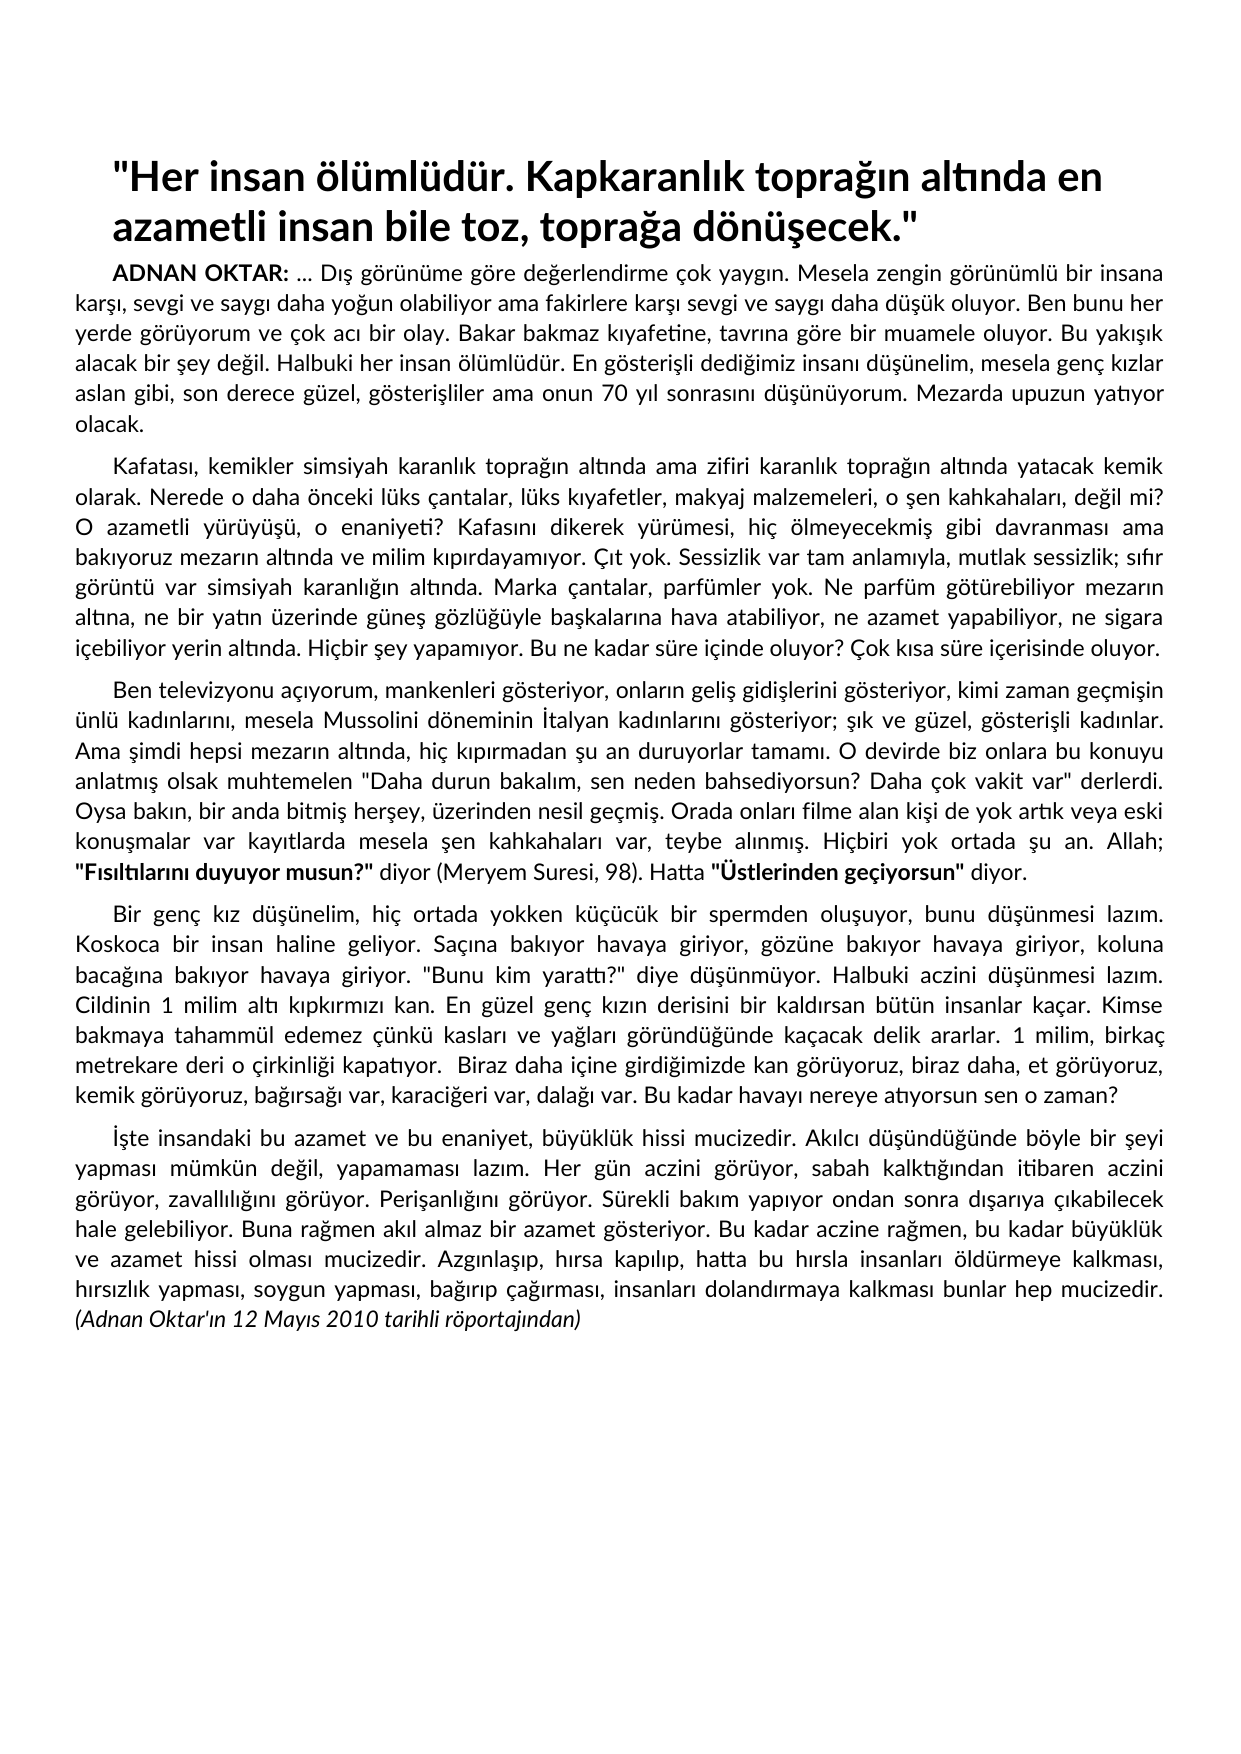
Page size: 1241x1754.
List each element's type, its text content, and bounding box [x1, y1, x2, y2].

text Ben televizyonu açıyorum, mankenleri gösteriyor, onların geliş gidişlerini gösteriyor, kimi zaman geçmişin ünlü kadınlarını, mesela Mussolini döneminin İtalyan kadınlarını gösteriyor; şık ve güzel, gösterişli kadınlar. Ama şimdi hepsi mezarın altında, hiç kıpırmadan şu an duruyorlar tamamı. O devirde biz onlara bu konuyu anlatmış olsak muhtemelen "Daha durun bakalım, sen neden bahsediyorsun? Daha çok vakit var" derlerdi. Oysa bakın, bir anda bitmiş herşey, üzerinden nesil geçmiş. Orada onları filme alan kişi de yok artık veya eski konuşmalar var kayıtlarda mesela şen kahkahaları var, teybe alınmış. Hiçbiri yok ortada şu an. Allah; "Fısıltılarını duyuyor musun?" diyor (Meryem Suresi, 98). Hatta "Üstlerinden geçiyorsun" diyor. [75, 676, 1165, 885]
text İşte insandaki bu azamet ve bu enaniyet, büyüklük hissi mucizedir. Akılcı düşündüğünde böyle bir şeyi yapması mümkün değil, yapamaması lazım. Her gün aczini görüyor, sabah kalktığından itibaren aczini görüyor, zavallılığını görüyor. Perişanlığını görüyor. Sürekli bakım yapıyor ondan sonra dışarıya çıkabilecek hale gelebiliyor. Buna rağmen akıl almaz bir azamet gösteriyor. Bu kadar aczine rağmen, bu kadar büyüklük ve azamet hissi olması mucizedir. Azgınlaşıp, hırsa kapılıp, hatta bu hırsla insanları öldürmeye kalkması, hırsızlık yapması, soygun yapması, bağırıp çağırması, insanları dolandırmaya kalkması bunlar hep mucizedir. (Adnan Oktar'ın 12 Mayıs 2010 tarihli röportajından) [75, 1124, 1165, 1333]
subtitle "Her insan ölümlüdür. Kapkaranlık toprağın altında en azametli insan bile toz, toprağa dönüşecek." [112, 150, 1165, 250]
text Bir genç kız düşünelim, hiç ortada yokken küçücük bir spermden oluşuyor, bunu düşünmesi lazım. Koskoca bir insan haline geliyor. Saçına bakıyor havaya giriyor, gözüne bakıyor havaya giriyor, koluna bacağına bakıyor havaya giriyor. "Bunu kim yarattı?" diye düşünmüyor. Halbuki aczini düşünmesi lazım. Cildinin 1 milim altı kıpkırmızı kan. En güzel genç kızın derisini bir kaldırsan bütün insanlar kaçar. Kimse bakmaya tahammül edemez çünkü kasları ve yağları göründüğünde kaçacak delik ararlar. 1 milim, birkaç metrekare deri o çirkinliği kapatıyor. Biraz daha içine girdiğimizde kan görüyoruz, biraz daha, et görüyoruz, kemik görüyoruz, bağırsağı var, karaciğeri var, dalağı var. Bu kadar havayı nereye atıyorsun sen o zaman? [75, 900, 1165, 1109]
text Kafatası, kemikler simsiyah karanlık toprağın altında ama zifiri karanlık toprağın altında yatacak kemik olarak. Nerede o daha önceki lüks çantalar, lüks kıyafetler, makyaj malzemeleri, o şen kahkahaları, değil mi? O azametli yürüyüşü, o enaniyeti? Kafasını dikerek yürümesi, hiç ölmeyecekmiş gibi davranması ama bakıyoruz mezarın altında ve milim kıpırdayamıyor. Çıt yok. Sessizlik var tam anlamıyla, mutlak sessizlik; sıfır görüntü var simsiyah karanlığın altında. Marka çantalar, parfümler yok. Ne parfüm götürebiliyor mezarın altına, ne bir yatın üzerinde güneş gözlüğüyle başkalarına hava atabiliyor, ne azamet yapabiliyor, ne sigara içebiliyor yerin altında. Hiçbir şey yapamıyor. Bu ne kadar süre içinde oluyor? Çok kısa süre içerisinde oluyor. [75, 452, 1165, 661]
text ADNAN OKTAR: ... Dış görünüme göre değerlendirme çok yaygın. Mesela zengin görünümlü bir insana karşı, sevgi ve saygı daha yoğun olabiliyor ama fakirlere karşı sevgi ve saygı daha düşük oluyor. Ben bunu her yerde görüyorum ve çok acı bir olay. Bakar bakmaz kıyafetine, tavrına göre bir muamele oluyor. Bu yakışık alacak bir şey değil. Halbuki her insan ölümlüdür. En gösterişli dediğimiz insanı düşünelim, mesela genç kızlar aslan gibi, son derece güzel, gösterişliler ama onun 70 yıl sonrasını düşünüyorum. Mezarda upuzun yatıyor olacak. [75, 258, 1165, 437]
